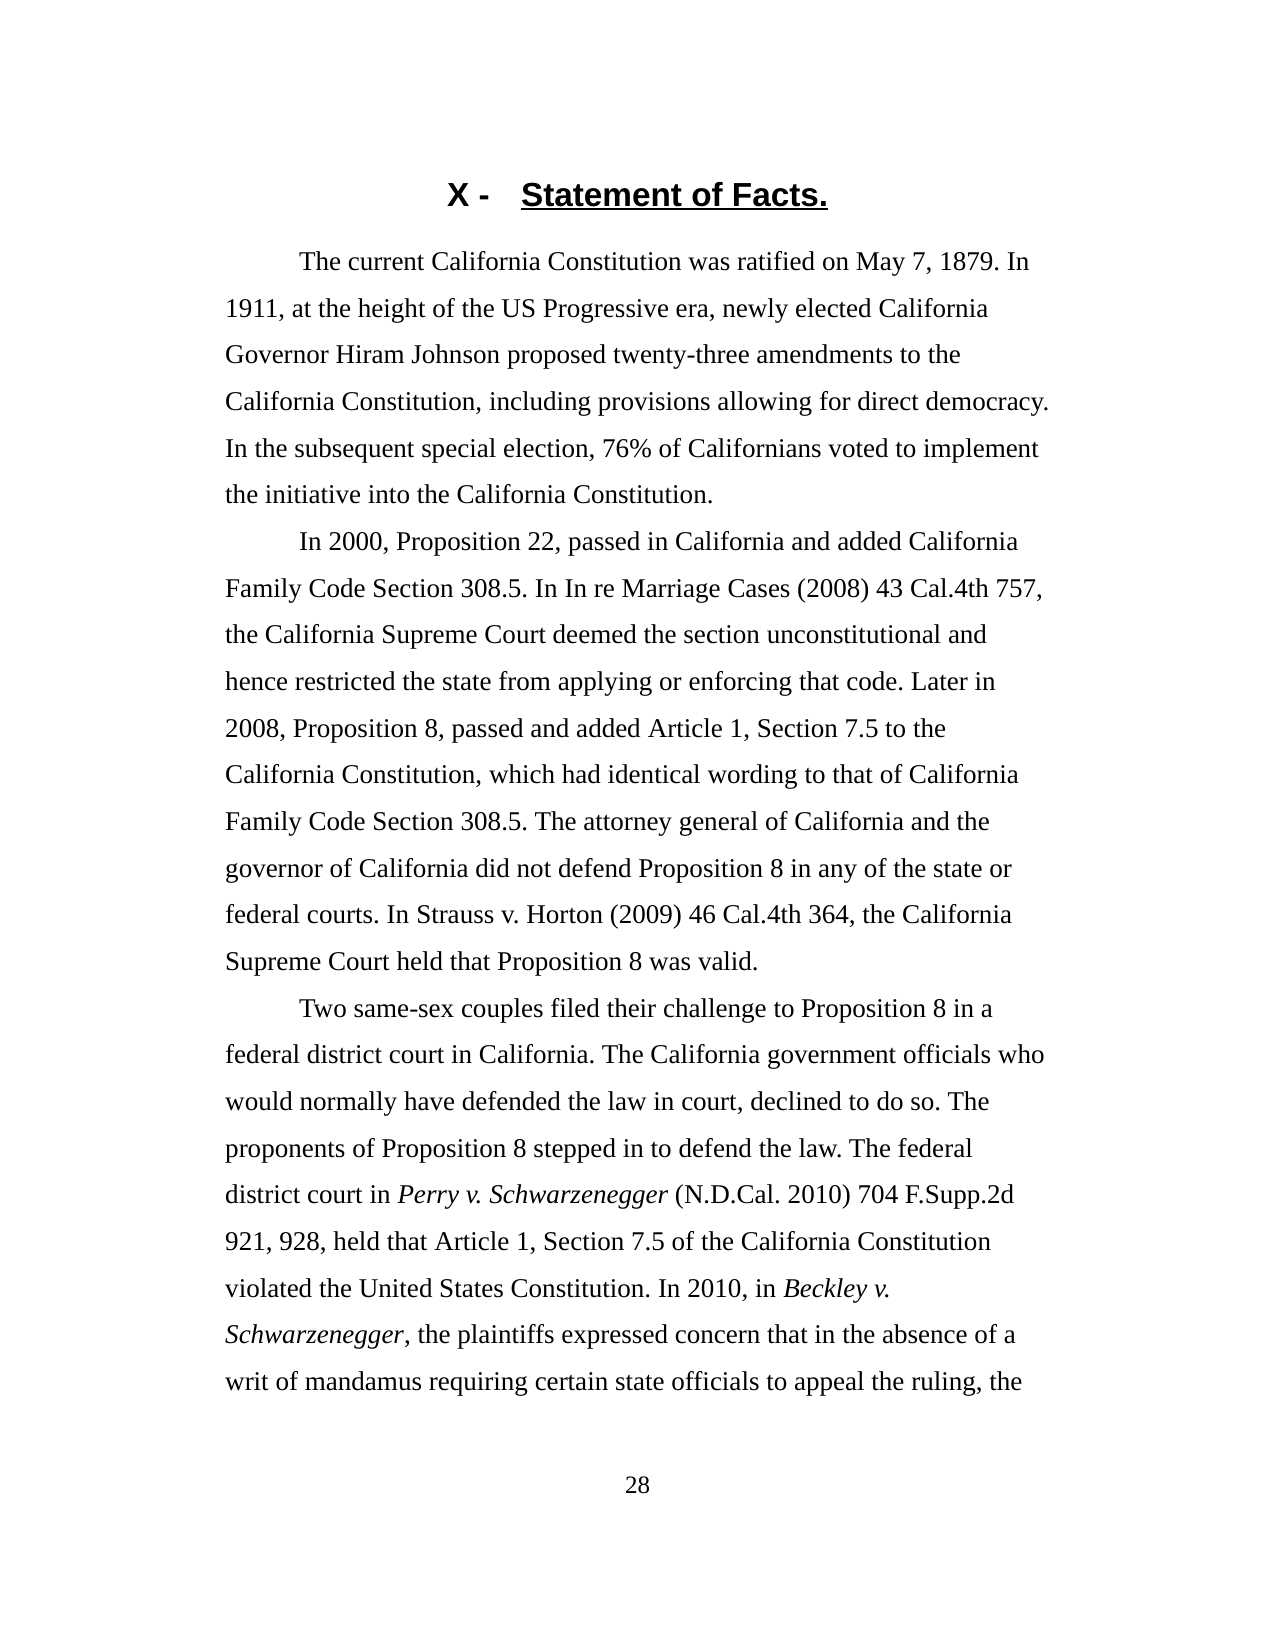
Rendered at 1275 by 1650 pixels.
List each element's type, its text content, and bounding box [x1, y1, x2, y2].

text The current California Constitution was ratified on May 7, 1879. In 1911, at the height of the US Progressive era, newly elected California Governor Hiram Johnson proposed twenty-three amendments to the California Constitution, including provisions allowing for direct democracy. In the subsequent special election, 76% of Californians voted to implement the initiative into the California Constitution. [225, 245, 1050, 509]
subtitle Statement of Facts. [225, 175, 1050, 213]
text In 2000, Proposition 22, passed in California and added California Family Code Section 308.5. In In re Marriage Cases (2008) 43 Cal.4th 757, the California Supreme Court deemed the section unconstitutional and hence restricted the state from applying or enforcing that code. Later in 2008, Proposition 8, passed and added Article 1, Section 7.5 to the California Constitution, which had identical wording to that of California Family Code Section 308.5. The attorney general of California and the governor of California did not defend Proposition 8 in any of the state or federal courts. In Strauss v. Horton (2009) 46 Cal.4th 364, the California Supreme Court held that Proposition 8 was valid. [225, 525, 1050, 976]
text Two same-sex couples filed their challenge to Proposition 8 in a federal district court in California. The California government officials who would normally have defended the law in court, declined to do so. The proponents of Proposition 8 stepped in to defend the law. The federal district court in Perry v. Schwarzenegger (N.D.Cal. 2010) 704 F.Supp.2d 921, 928, held that Article 1, Section 7.5 of the California Constitution violated the United States Constitution. In 2010, in Beckley v. Schwarzenegger, the plaintiffs expressed concern that in the absence of a writ of mandamus requiring certain state officials to appeal the ruling, the [225, 992, 1050, 1396]
